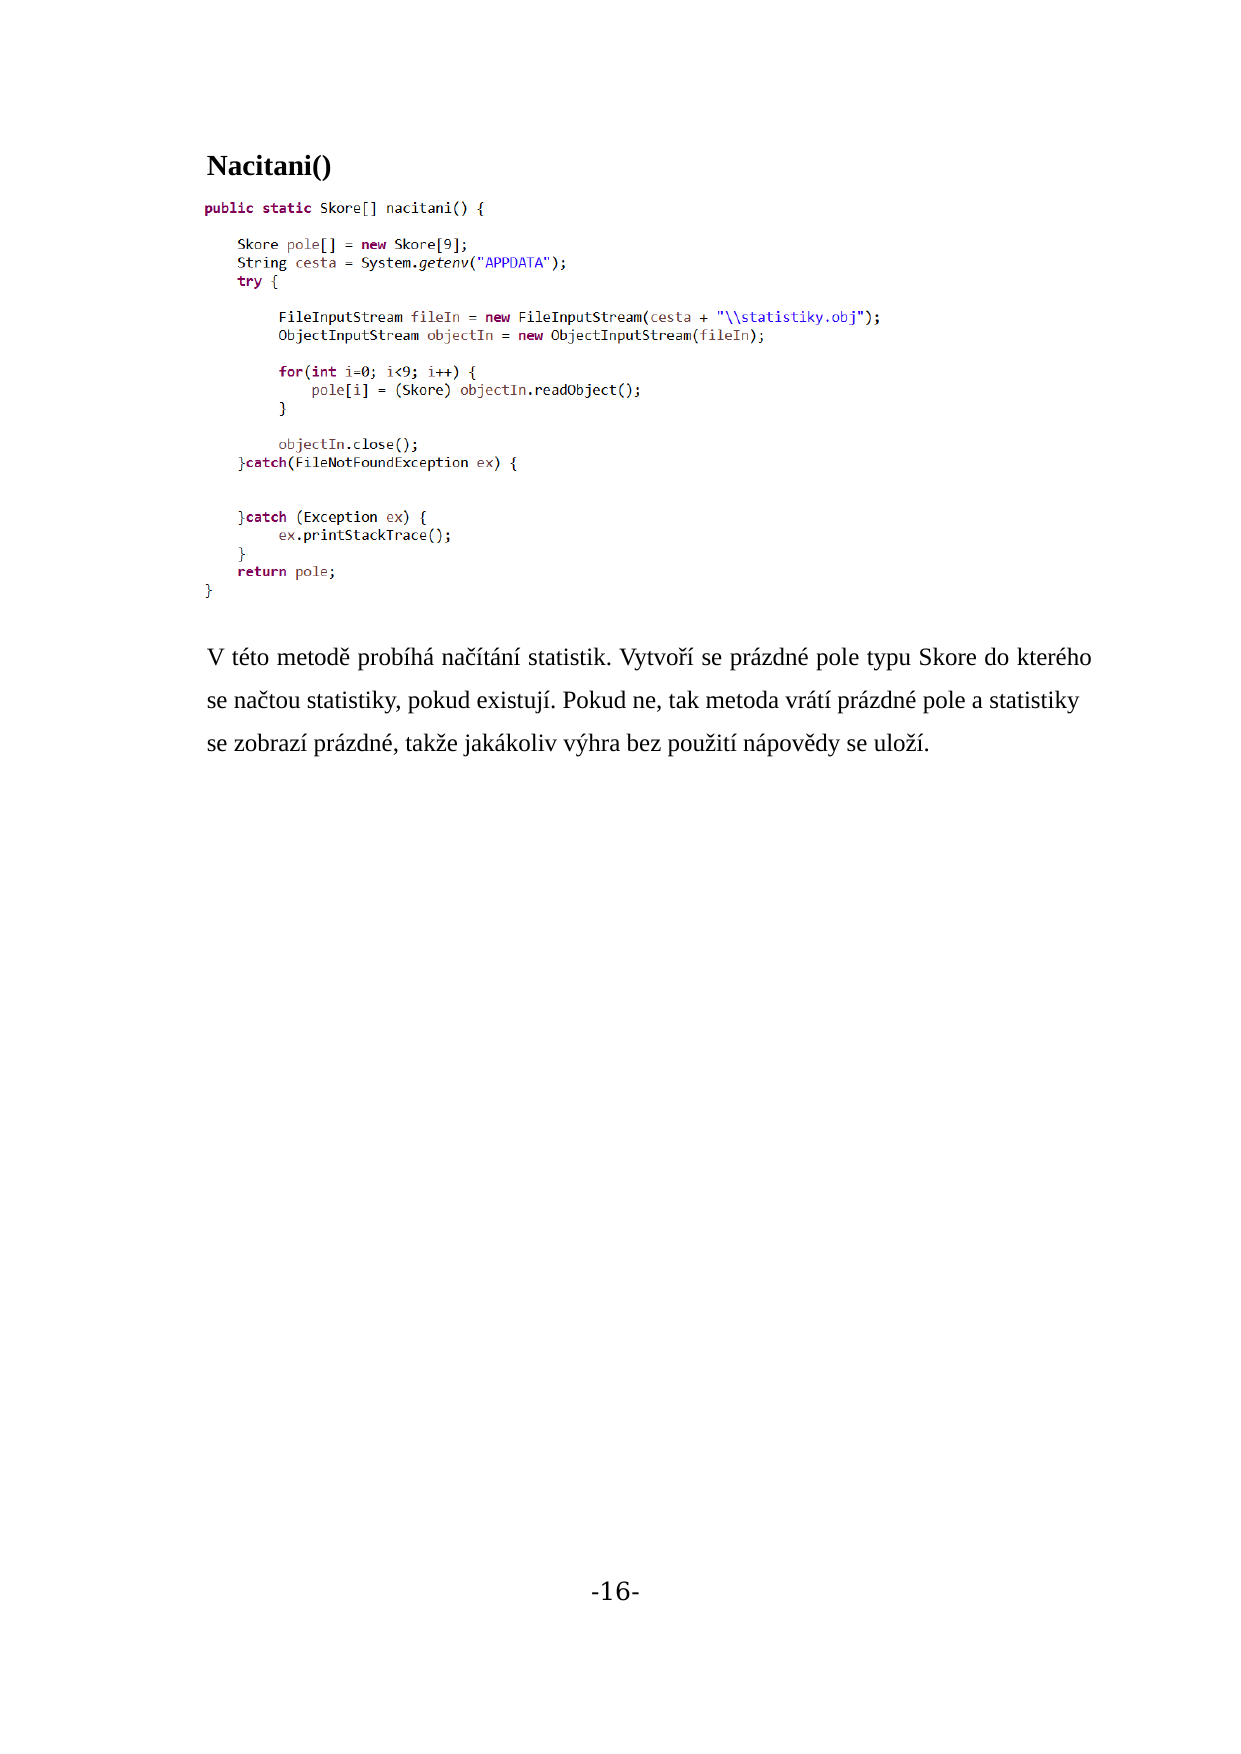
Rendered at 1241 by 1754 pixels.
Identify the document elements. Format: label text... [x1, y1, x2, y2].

subtitle Nacitani() [207, 148, 1093, 181]
text V této metodě probíhá načítání statistik. Vytvoří se prázdné pole typu Skore do kterého se načtou statistiky, pokud existují. Pokud ne, tak metoda vrátí prázdné pole a statistiky [207, 642, 1093, 714]
picture [199, 201, 889, 604]
text se zobrazí prázdné, takže jakákoliv výhra bez použití nápovědy se uloží. [207, 728, 1093, 757]
